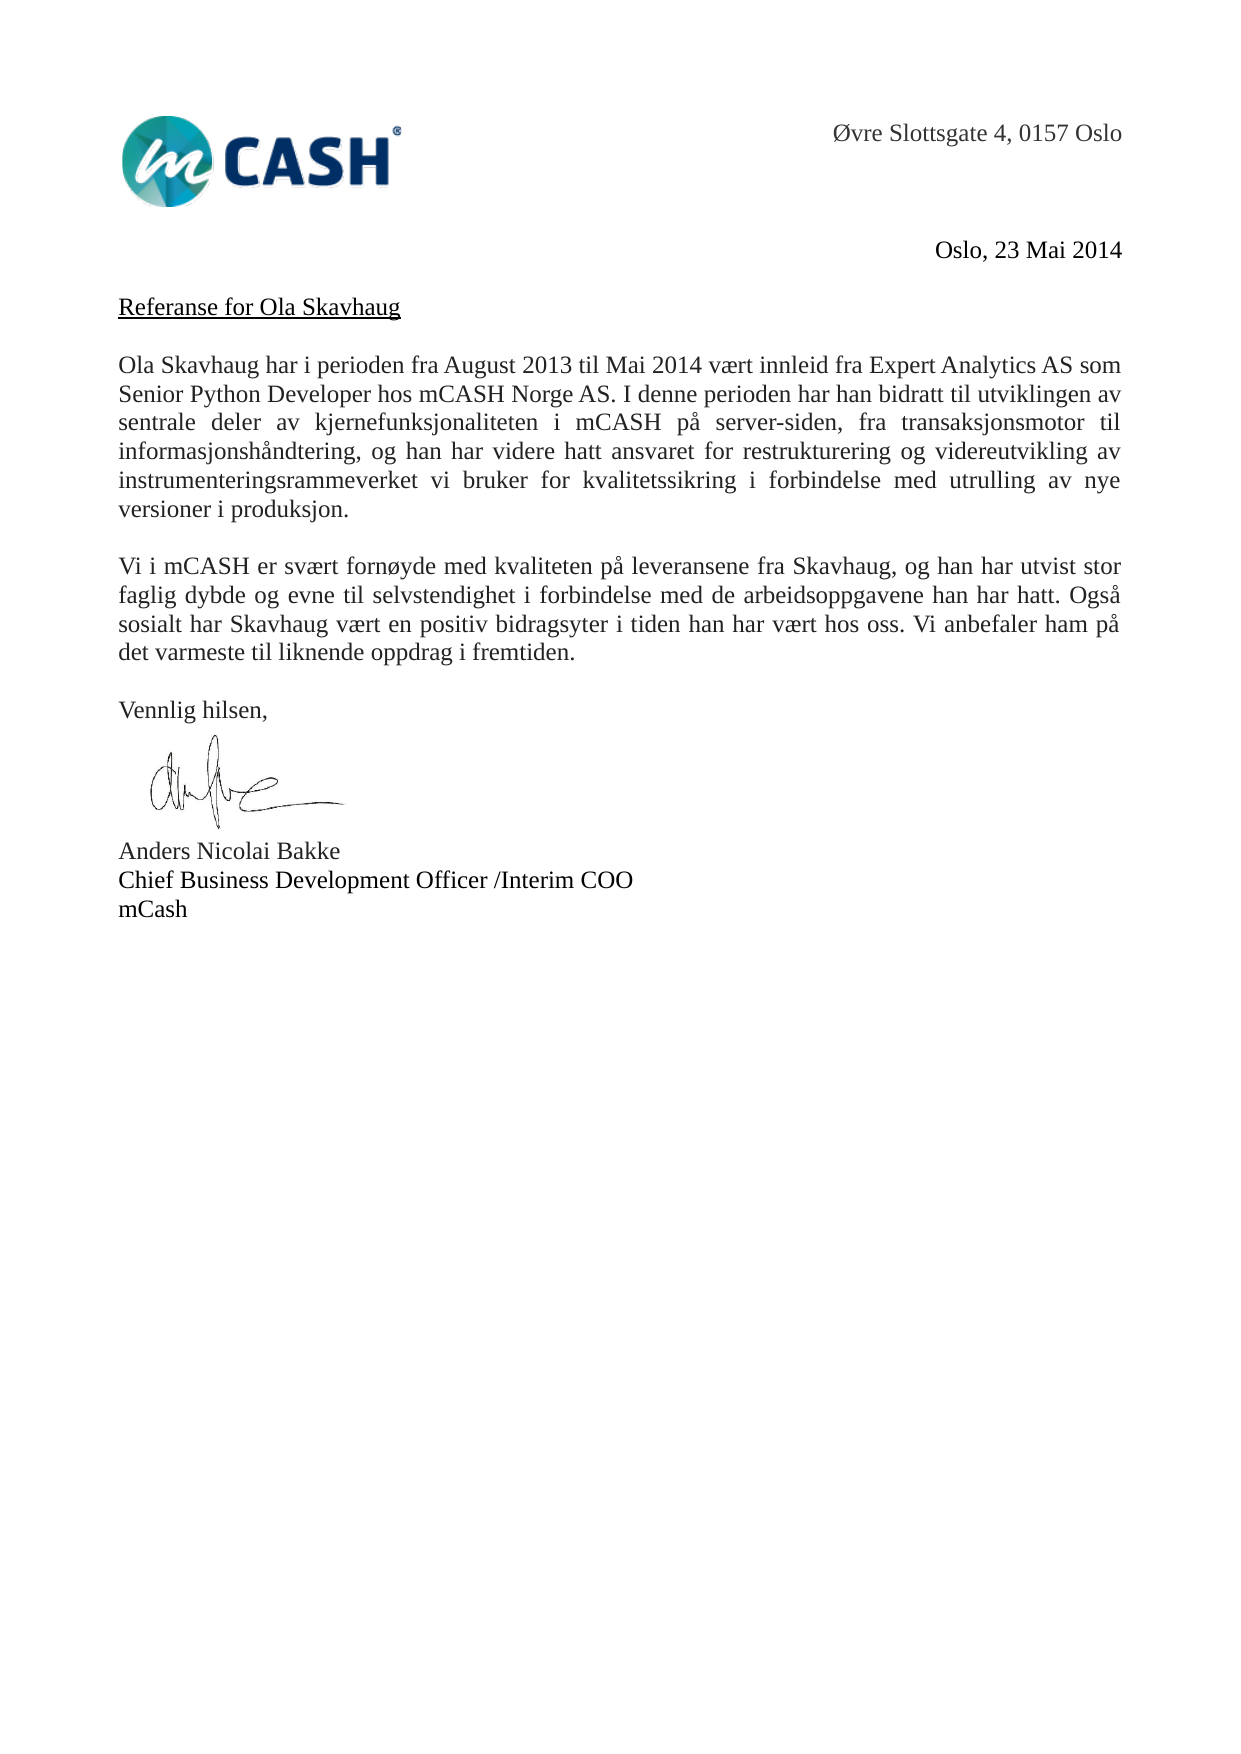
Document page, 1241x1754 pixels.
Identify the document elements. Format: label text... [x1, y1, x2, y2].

picture [122, 729, 354, 837]
text Referanse for Ola Skavhaug [118, 292, 1122, 321]
text Ola Skavhaug har i perioden fra August 2013 til Mai 2014 vært innleid fra Expert Analytics AS som Senior Python Developer hos mCASH Norge AS. I denne perioden har han bidratt til utviklingen av sentrale deler av kjernefunksjonaliteten i mCASH på server-siden, fra transaksjonsmotor til informasjonshåndtering, og han har videre hatt ansvaret for restrukturering og videreutvikling av instrumenteringsrammeverket vi bruker for kvalitetssikring i forbindelse med utrulling av nye versioner i produksjon. [118, 350, 1122, 522]
text Chief Business Development Officer /Interim COO [118, 865, 1122, 894]
text Oslo, 23 Mai 2014 [118, 235, 1122, 264]
text Vi i mCASH er svært fornøyde med kvaliteten på leveransene fra Skavhaug, og han har utvist stor faglig dybde og evne til selvstendighet i forbindelse med de arbeidsoppgavene han har hatt. Også sosialt har Skavhaug vært en positiv bidragsyter i tiden han har vært hos oss. Vi anbefaler ham på det varmeste til liknende oppdrag i fremtiden. [118, 551, 1122, 666]
text Anders Nicolai Bakke [118, 724, 1122, 865]
picture [122, 116, 402, 207]
text Vennlig hilsen, [118, 695, 1122, 724]
text mCash [118, 894, 1122, 922]
